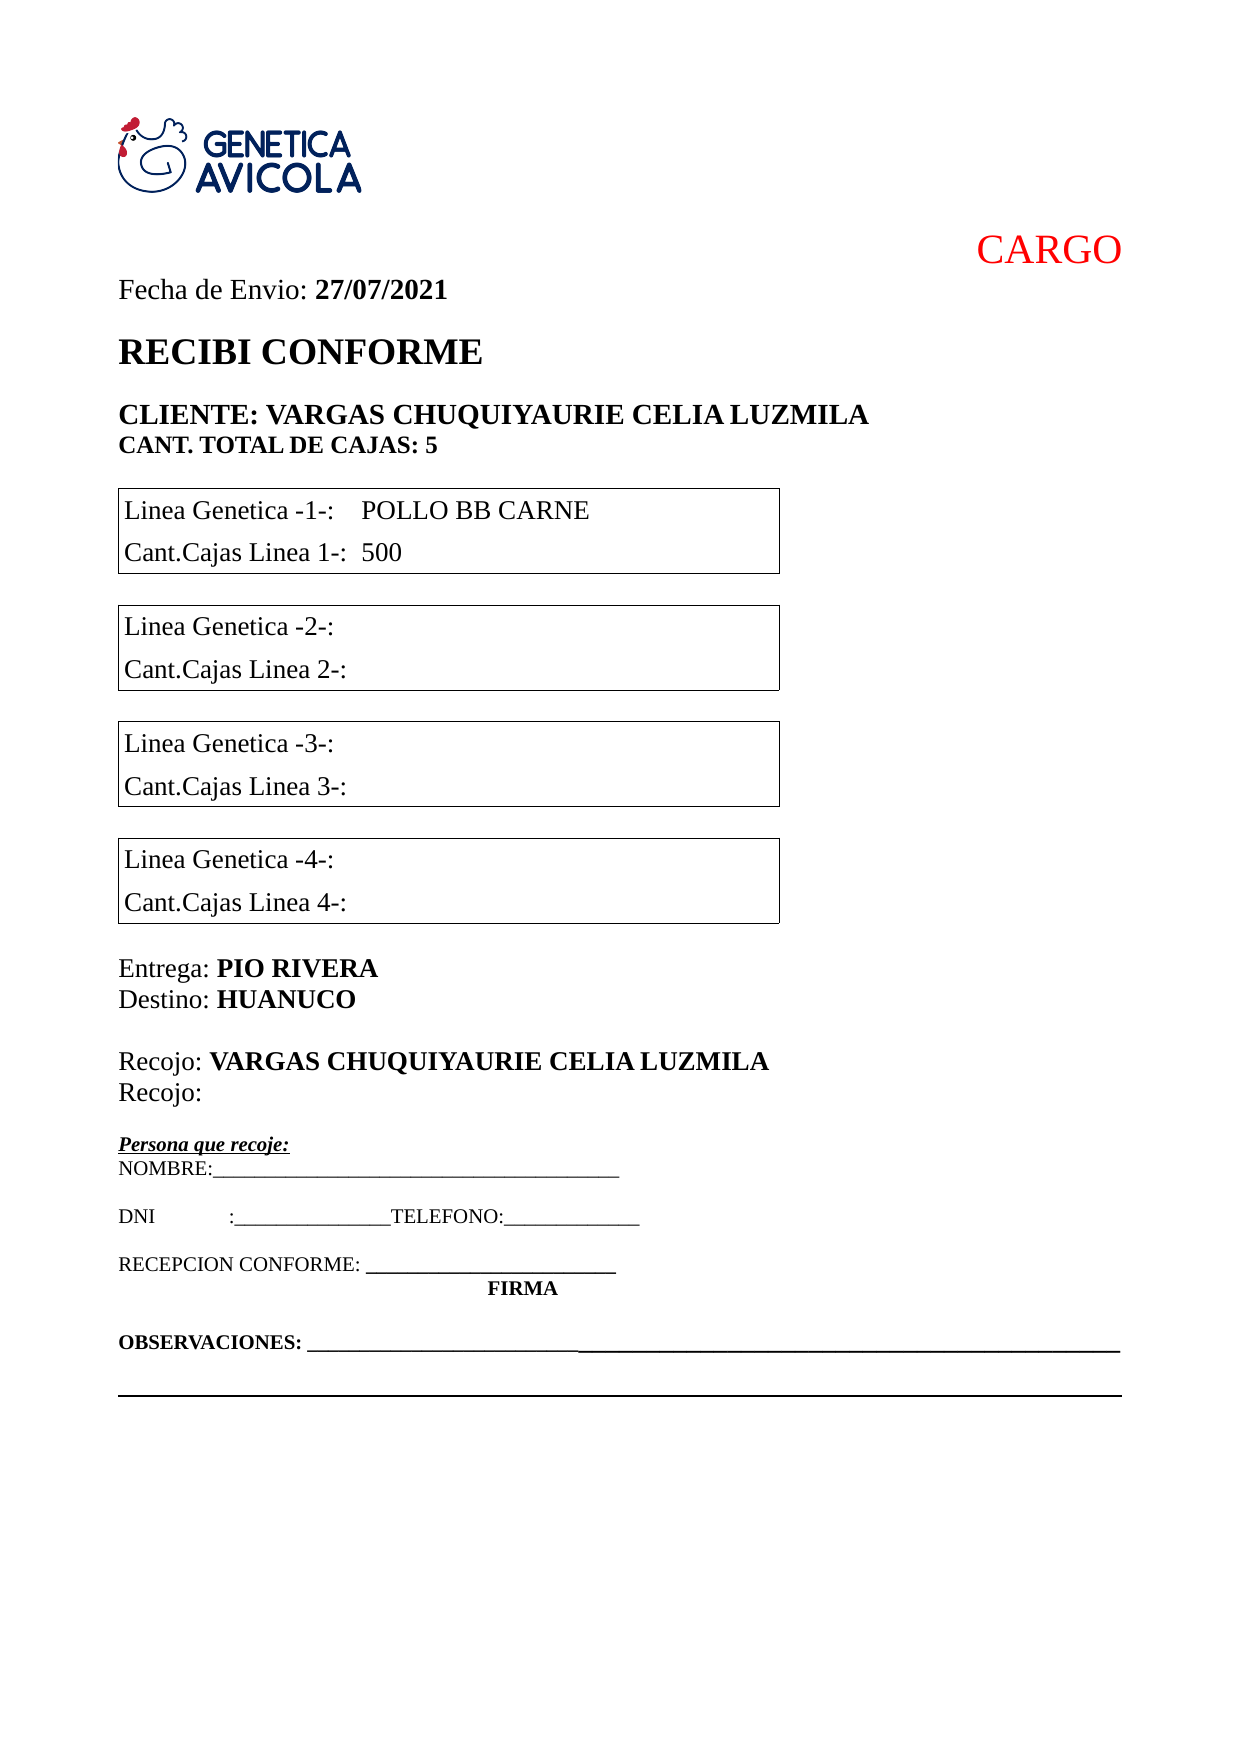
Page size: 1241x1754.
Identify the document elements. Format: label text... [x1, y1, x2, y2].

table_cell Cant.Cajas Linea 1-: [119, 531, 356, 573]
table_cell [356, 764, 779, 806]
table_cell 500 [356, 531, 779, 573]
text DNI :_______________TELEFONO:_____________ [118, 1204, 1122, 1228]
table_cell [356, 880, 779, 923]
text OBSERVACIONES: __________________________________________________________________ [118, 1324, 1122, 1355]
text CARGO [118, 224, 1122, 272]
table_cell Linea Genetica -2-: [119, 606, 356, 647]
text Recojo: [118, 1076, 1122, 1108]
table_cell [356, 722, 779, 764]
text Destino: HUANUCO [118, 983, 1122, 1014]
text RECIBI CONFORME [118, 330, 1122, 373]
table_cell Cant.Cajas Linea 2-: [119, 647, 356, 690]
picture [117, 117, 362, 193]
text CLIENTE: VARGAS CHUQUIYAURIE CELIA LUZMILA [118, 397, 1122, 431]
table_cell [356, 574, 779, 604]
table_cell [118, 807, 356, 838]
text NOMBRE:_______________________________________ [118, 1156, 1122, 1180]
table_cell [118, 574, 356, 604]
table_cell [356, 807, 779, 838]
text Fecha de Envio: 27/07/2021 [118, 272, 1122, 306]
text FIRMA [118, 1276, 1122, 1300]
text Recojo: VARGAS CHUQUIYAURIE CELIA LUZMILA [118, 1045, 1122, 1076]
table_header Linea Genetica -1-: [119, 489, 356, 531]
table_cell Cant.Cajas Linea 3-: [119, 764, 356, 806]
table_cell [356, 606, 779, 647]
text RECEPCION CONFORME: ________________________ [118, 1252, 1122, 1276]
text Entrega: PIO RIVERA [118, 952, 1122, 983]
text Persona que recoje: [118, 1132, 1122, 1156]
table_cell [356, 691, 779, 721]
table_cell [356, 647, 779, 690]
table_cell Linea Genetica -4-: [119, 839, 356, 880]
table_cell Cant.Cajas Linea 4-: [119, 880, 356, 923]
table_cell [356, 839, 779, 880]
text CANT. TOTAL DE CAJAS: 5 [118, 431, 1122, 459]
table_cell Linea Genetica -3-: [119, 722, 356, 764]
table_header POLLO BB CARNE [356, 489, 779, 531]
table_cell [118, 691, 356, 721]
